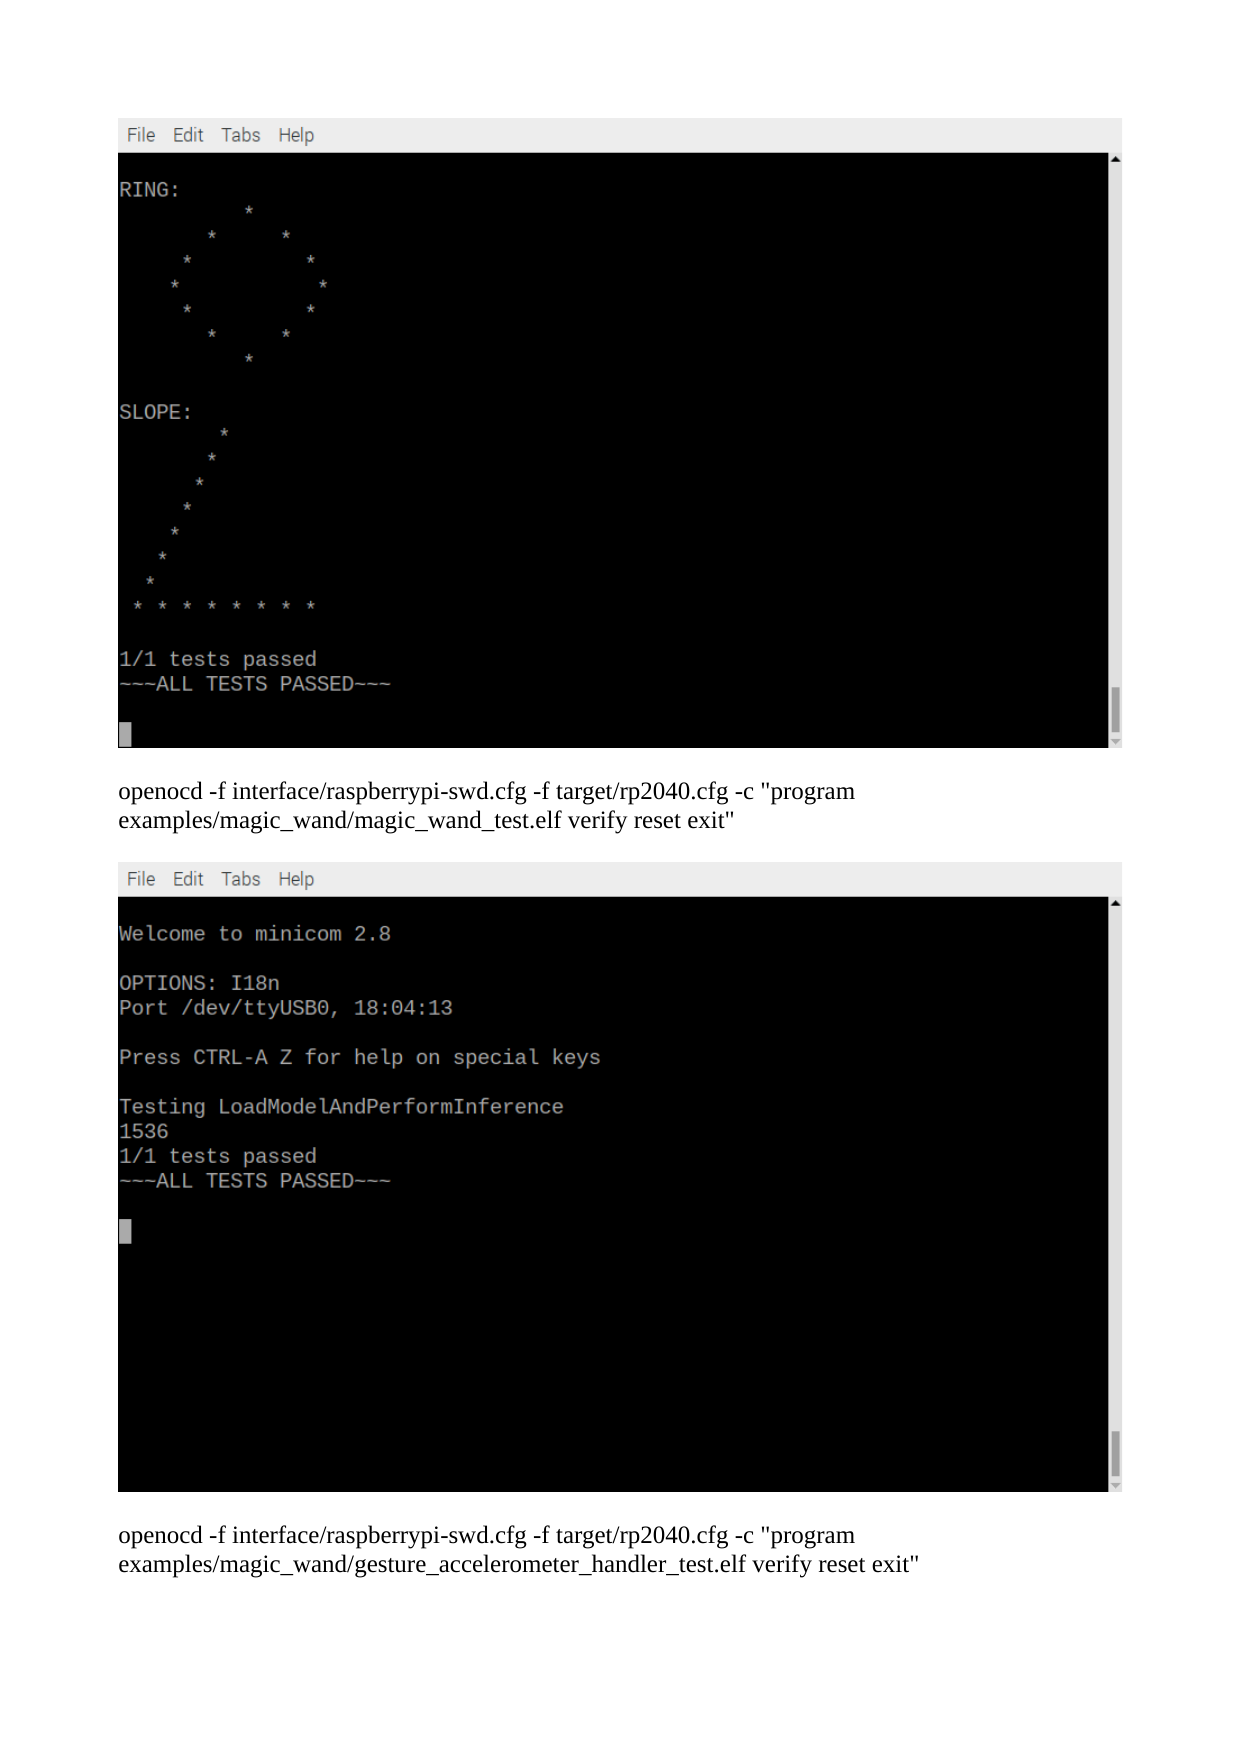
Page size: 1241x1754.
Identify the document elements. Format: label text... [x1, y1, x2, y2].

picture [118, 118, 1123, 748]
text openocd -f interface/raspberrypi-swd.cfg -f target/rp2040.cfg -c "program examples/magic_wand/magic_wand_test.elf verify reset exit" [118, 776, 1122, 834]
picture [118, 862, 1123, 1492]
text openocd -f interface/raspberrypi-swd.cfg -f target/rp2040.cfg -c "program examples/magic_wand/gesture_accelerometer_handler_test.elf verify reset exit" [118, 1520, 1122, 1578]
